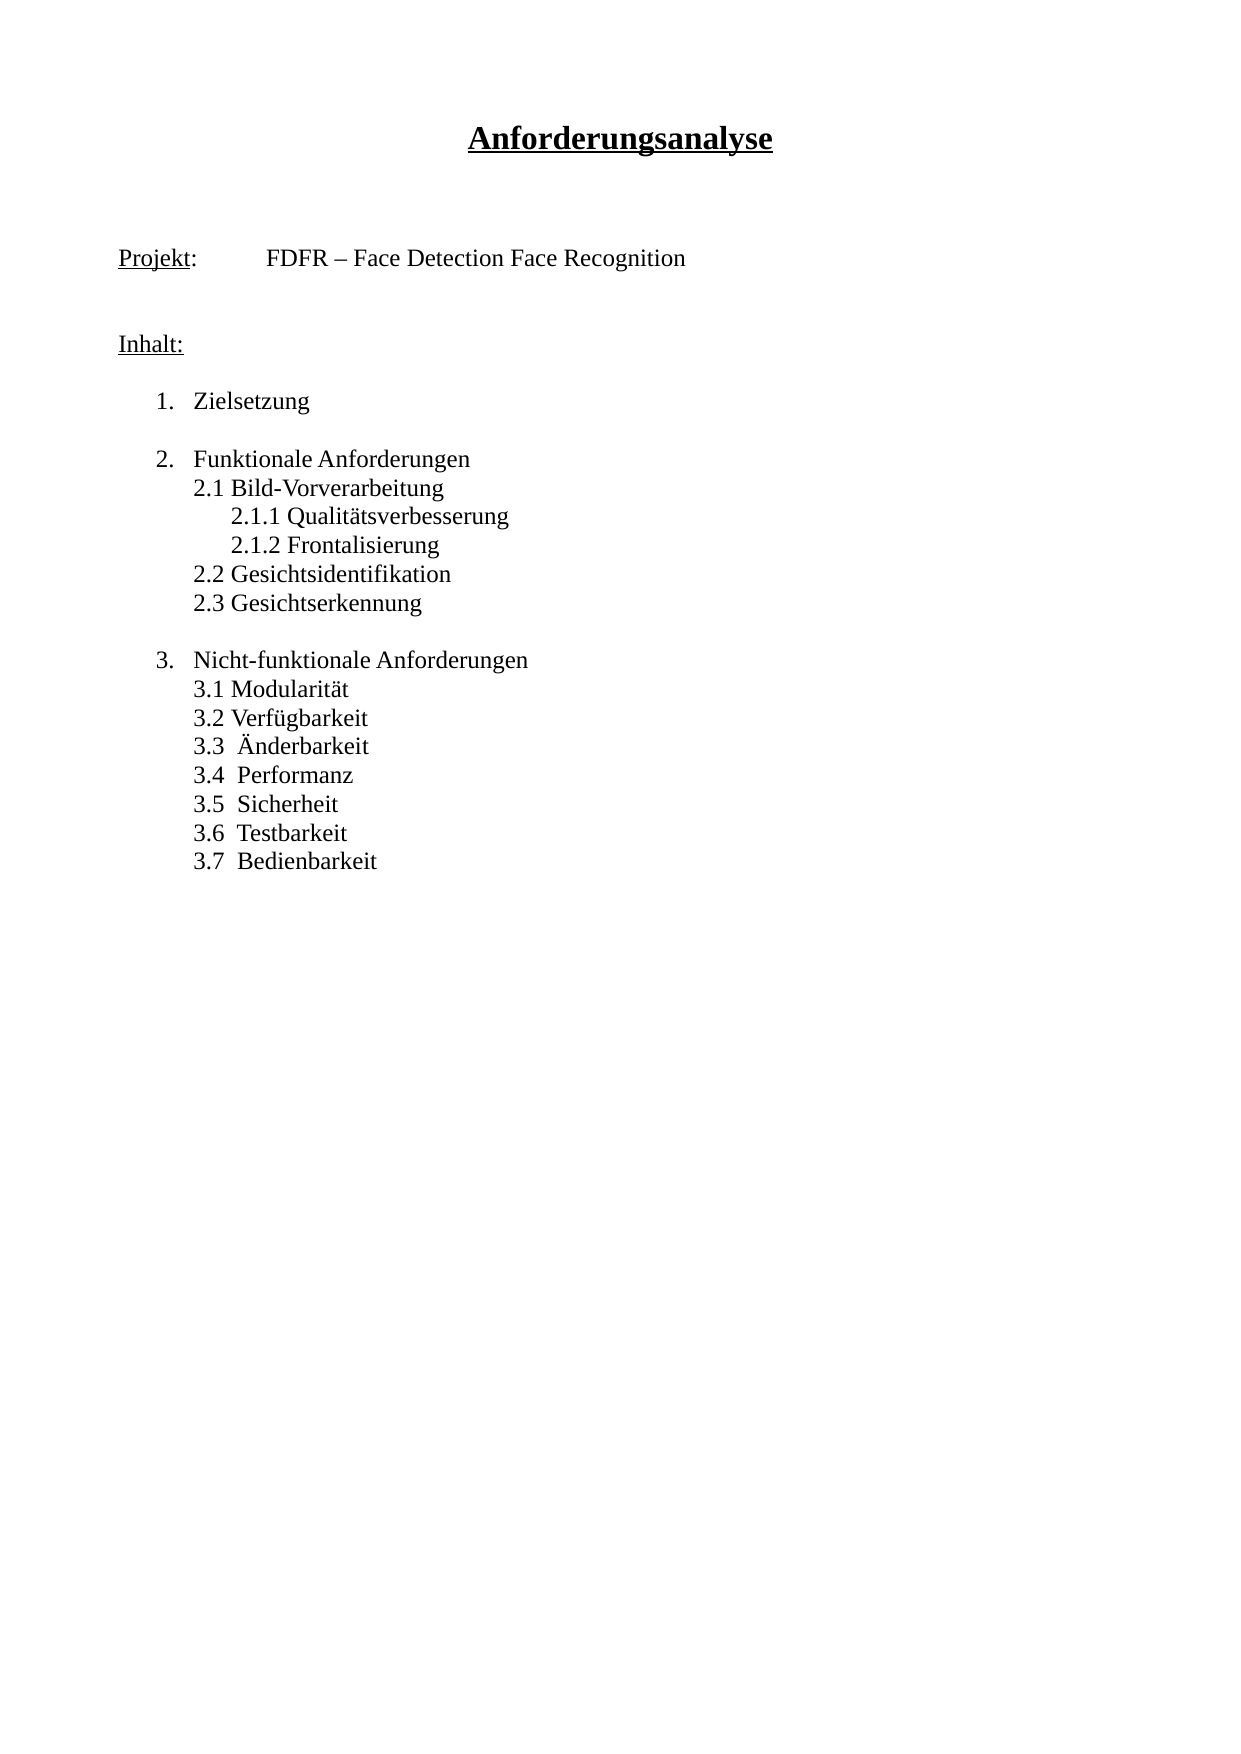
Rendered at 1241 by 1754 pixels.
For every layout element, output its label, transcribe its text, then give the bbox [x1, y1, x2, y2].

list Änderbarkeit [193, 731, 1122, 760]
list 2.1.1 Qualitätsverbesserung [193, 501, 1122, 530]
list 2.1 Bild-Vorverarbeitung [156, 473, 1122, 501]
list 2.2 Gesichtsidentifikation [156, 559, 1122, 588]
list Testbarkeit [193, 818, 1122, 846]
list Bedienbarkeit [193, 846, 1122, 875]
list Nicht-funktionale Anforderungen [156, 645, 1122, 674]
list 2.1.2 Frontalisierung [193, 530, 1122, 559]
text Projekt: FDFR – Face Detection Face Recognition [118, 243, 1122, 271]
list Modularität [193, 674, 1122, 703]
list Sicherheit [193, 789, 1122, 818]
text Anforderungsanalyse [118, 118, 1122, 156]
list Zielsetzung [156, 386, 1122, 415]
list Funktionale Anforderungen [156, 444, 1122, 473]
text Inhalt: [118, 329, 1122, 358]
list Performanz [193, 760, 1122, 789]
list Verfügbarkeit [193, 703, 1122, 731]
list 2.3 Gesichtserkennung [156, 588, 1122, 616]
